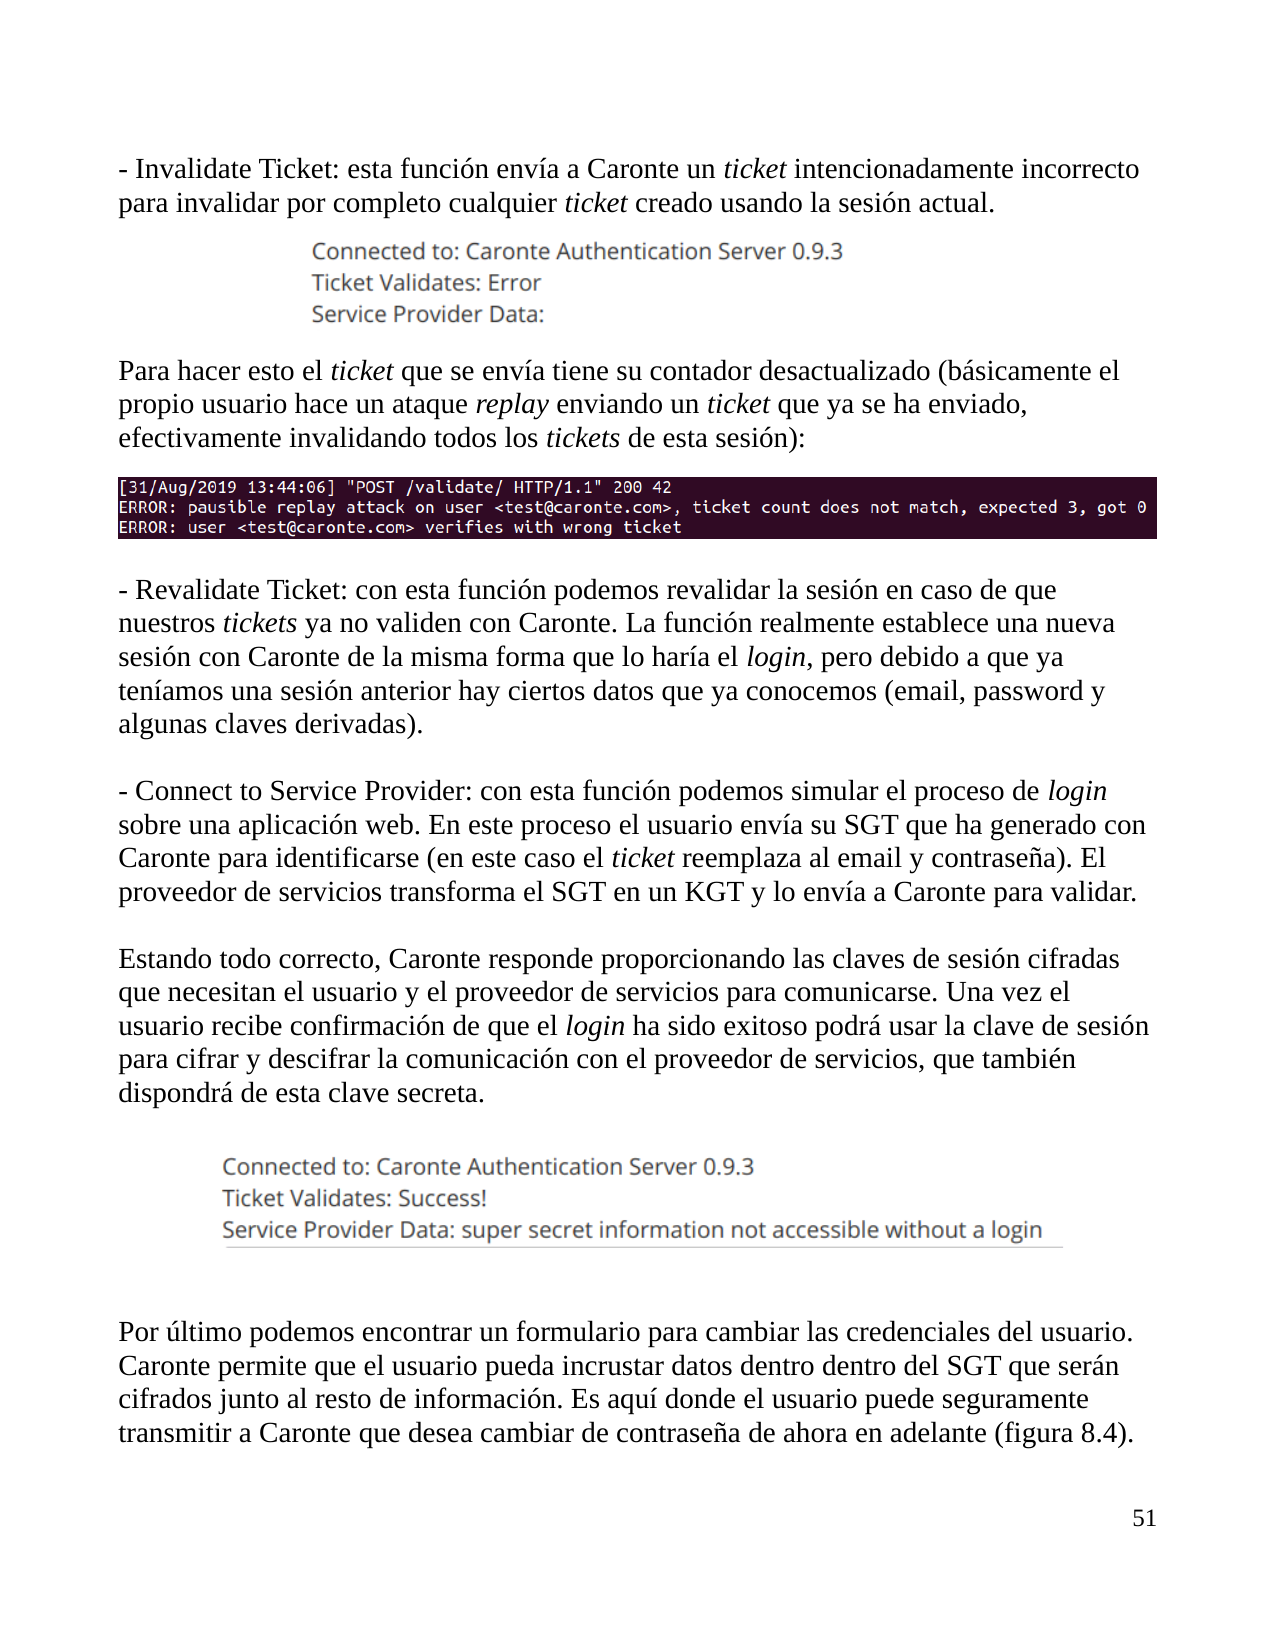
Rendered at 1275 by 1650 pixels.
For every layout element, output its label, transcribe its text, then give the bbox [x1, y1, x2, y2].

text Por último podemos encontrar un formulario para cambiar las credenciales del usuario. [118, 1314, 1157, 1348]
text - Invalidate Ticket: esta función envía a Caronte un ticket intencionadamente incorrecto para invalidar por completo cualquier ticket creado usando la sesión actual. [118, 152, 1157, 219]
text - Connect to Service Provider: con esta función podemos simular el proceso de login sobre una aplicación web. En este proceso el usuario envía su SGT que ha generado con Caronte para identificarse (en este caso el ticket reemplaza al email y contraseña). El proveedor de servicios transforma el SGT en un KGT y lo envía a Caronte para validar. [118, 773, 1157, 907]
picture [118, 477, 1157, 539]
text Estando todo correcto, Caronte responde proporcionando las claves de sesión cifradas que necesitan el usuario y el proveedor de servicios para comunicarse. Una vez el usuario recibe confirmación de que el login ha sido exitoso podrá usar la clave de sesión para cifrar y descifrar la comunicación con el proveedor de servicios, que también dispondrá de esta clave secreta. [118, 941, 1157, 1109]
picture [298, 233, 861, 331]
text Caronte permite que el usuario pueda incrustar datos dentro dentro del SGT que serán cifrados junto al resto de información. Es aquí donde el usuario puede seguramente transmitir a Caronte que desea cambiar de contraseña de ahora en adelante (figura 8.4). [118, 1348, 1157, 1448]
text Para hacer esto el ticket que se envía tiene su contador desactualizado (básicamente el propio usuario hace un ataque replay enviando un ticket que ya se ha enviado, efectivamente invalidando todos los tickets de esta sesión): [118, 353, 1157, 453]
text - Revalidate Ticket: con esta función podemos revalidar la sesión en caso de que nuestros tickets ya no validen con Caronte. La función realmente establece una nueva sesión con Caronte de la misma forma que lo haría el login, pero debido a que ya teníamos una sesión anterior hay ciertos datos que ya conocemos (email, password y algunas claves derivadas). [118, 572, 1157, 740]
picture [211, 1142, 1064, 1248]
